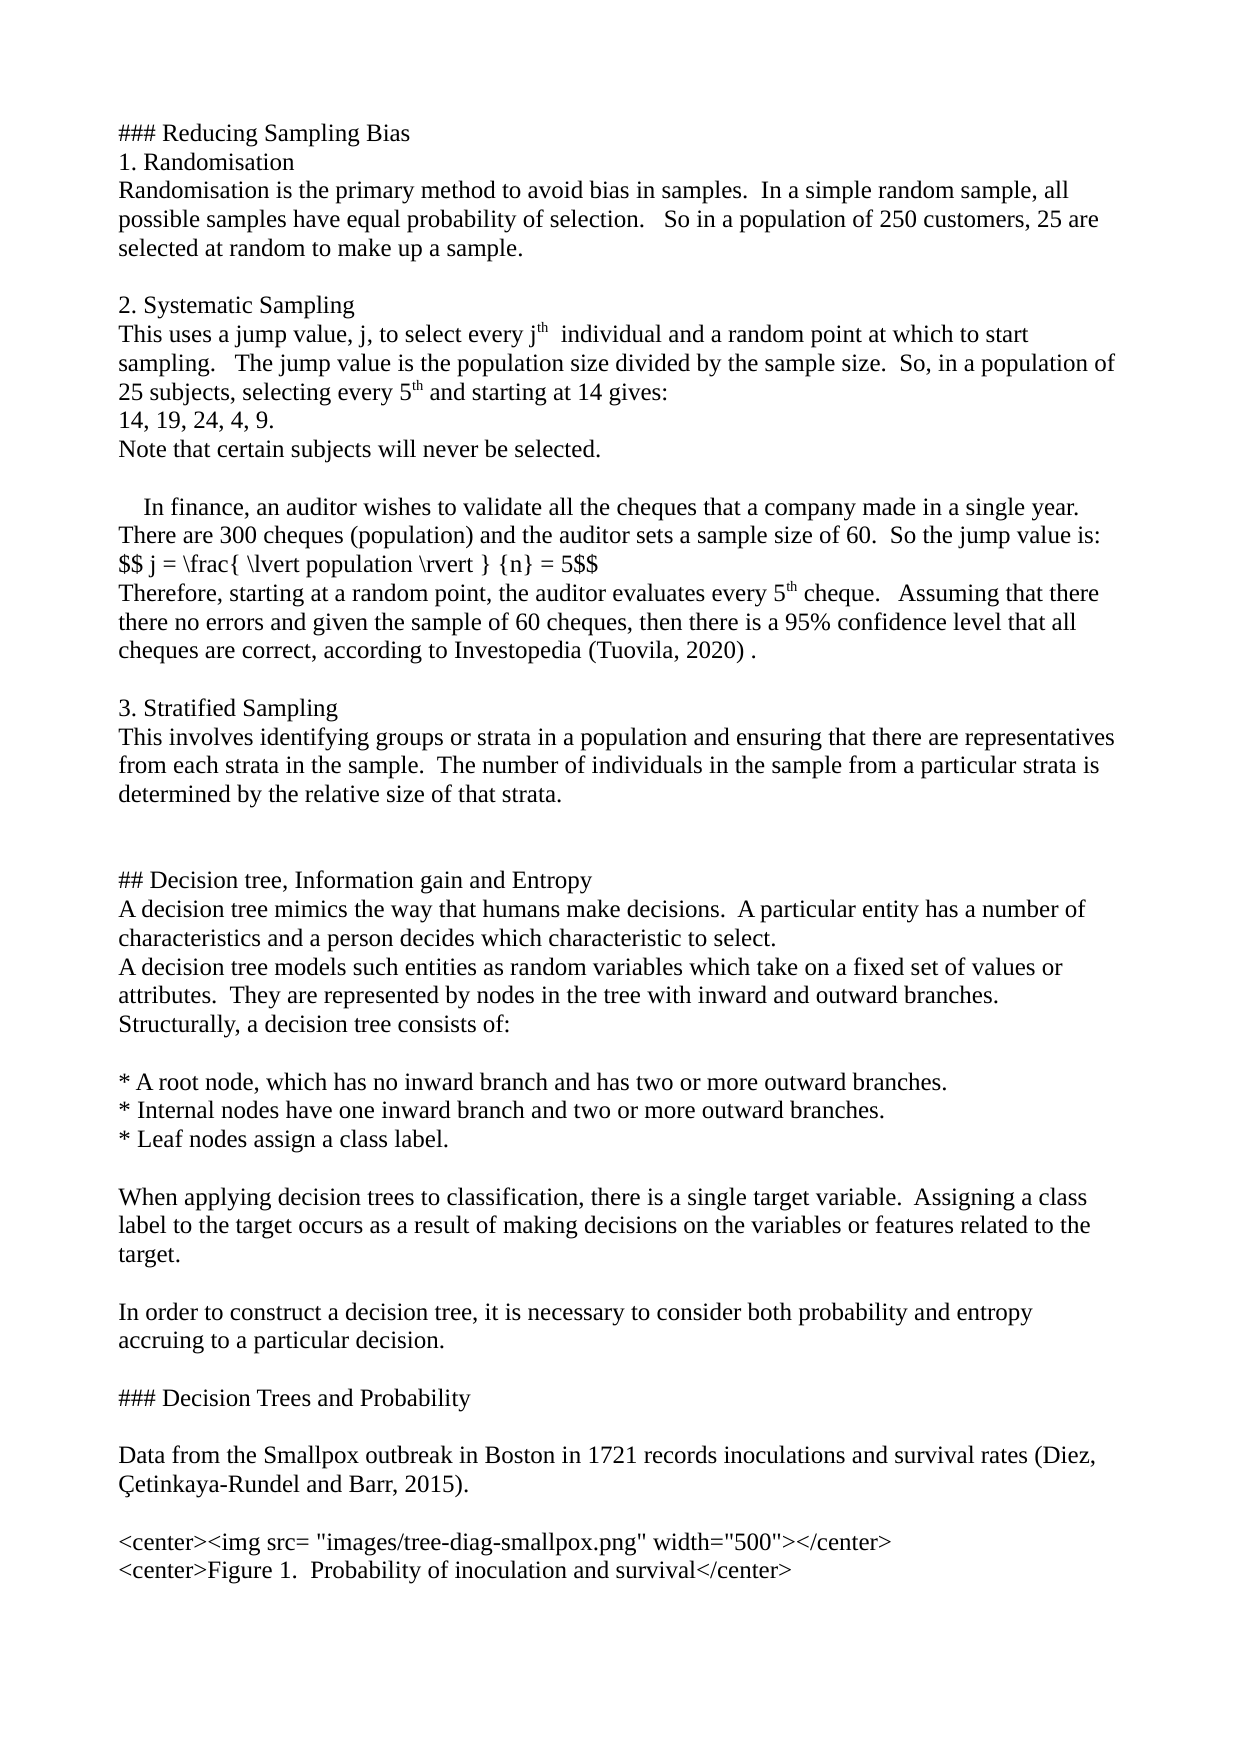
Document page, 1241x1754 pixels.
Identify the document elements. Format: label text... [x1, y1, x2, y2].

text A decision tree mimics the way that humans make decisions. A particular entity has a number of characteristics and a person decides which characteristic to select. [118, 894, 1122, 952]
text This involves identifying groups or strata in a population and ensuring that there are representatives from each strata in the sample. The number of individuals in the sample from a particular strata is determined by the relative size of that strata. [118, 722, 1122, 808]
text In finance, an auditor wishes to validate all the cheques that a company made in a single year. There are 300 cheques (population) and the auditor sets a sample size of 60. So the jump value is: [118, 492, 1122, 549]
text Randomisation is the primary method to avoid bias in samples. In a simple random sample, all possible samples have equal probability of selection. So in a population of 250 customers, 25 are selected at random to make up a sample. [118, 176, 1122, 262]
text Note that certain subjects will never be selected. [118, 434, 1122, 463]
text 14, 19, 24, 4, 9. [118, 406, 1122, 434]
text * Leaf nodes assign a class label. [118, 1124, 1122, 1153]
text 3. Stratified Sampling [118, 693, 1122, 722]
text Data from the Smallpox outbreak in Boston in 1721 records inoculations and survival rates (Diez, Çetinkaya-Rundel and Barr, 2015)⁠. [118, 1441, 1122, 1498]
text $$ j = \frac{ \lvert population \rvert } {n} = 5$$ [118, 549, 1122, 578]
text This uses a jump value, j, to select every jth individual and a random point at which to start sampling. The jump value is the population size divided by the sample size. So, in a population of 25 subjects, selecting every 5th and starting at 14 gives: [118, 319, 1122, 406]
text 1. Randomisation [118, 147, 1122, 176]
text ### Reducing Sampling Bias [118, 118, 1122, 147]
text When applying decision trees to classification, there is a single target variable. Assigning a class label to the target occurs as a result of making decisions on the variables or features related to the target. [118, 1182, 1122, 1268]
text 2. Systematic Sampling [118, 291, 1122, 319]
text ## Decision tree, Information gain and Entropy [118, 866, 1122, 894]
text A decision tree models such entities as random variables which take on a fixed set of values or attributes. They are represented by nodes in the tree with inward and outward branches. Structurally, a decision tree consists of: [118, 952, 1122, 1038]
text In order to construct a decision tree, it is necessary to consider both probability and entropy accruing to a particular decision. [118, 1297, 1122, 1354]
text Therefore, starting at a random point, the auditor evaluates every 5th cheque. Assuming that there there no errors and given the sample of 60 cheques, then there is a 95% confidence level that all cheques are correct, according to Investopedia (Tuovila, 2020)⁠ . [118, 578, 1122, 664]
text * Internal nodes have one inward branch and two or more outward branches. [118, 1096, 1122, 1124]
text ### Decision Trees and Probability [118, 1383, 1122, 1412]
text <center><img src= "images/tree-diag-smallpox.png" width="500"></center> [118, 1527, 1122, 1556]
text <center>Figure 1. Probability of inoculation and survival</center> [118, 1556, 1122, 1584]
text * A root node, which has no inward branch and has two or more outward branches. [118, 1067, 1122, 1096]
